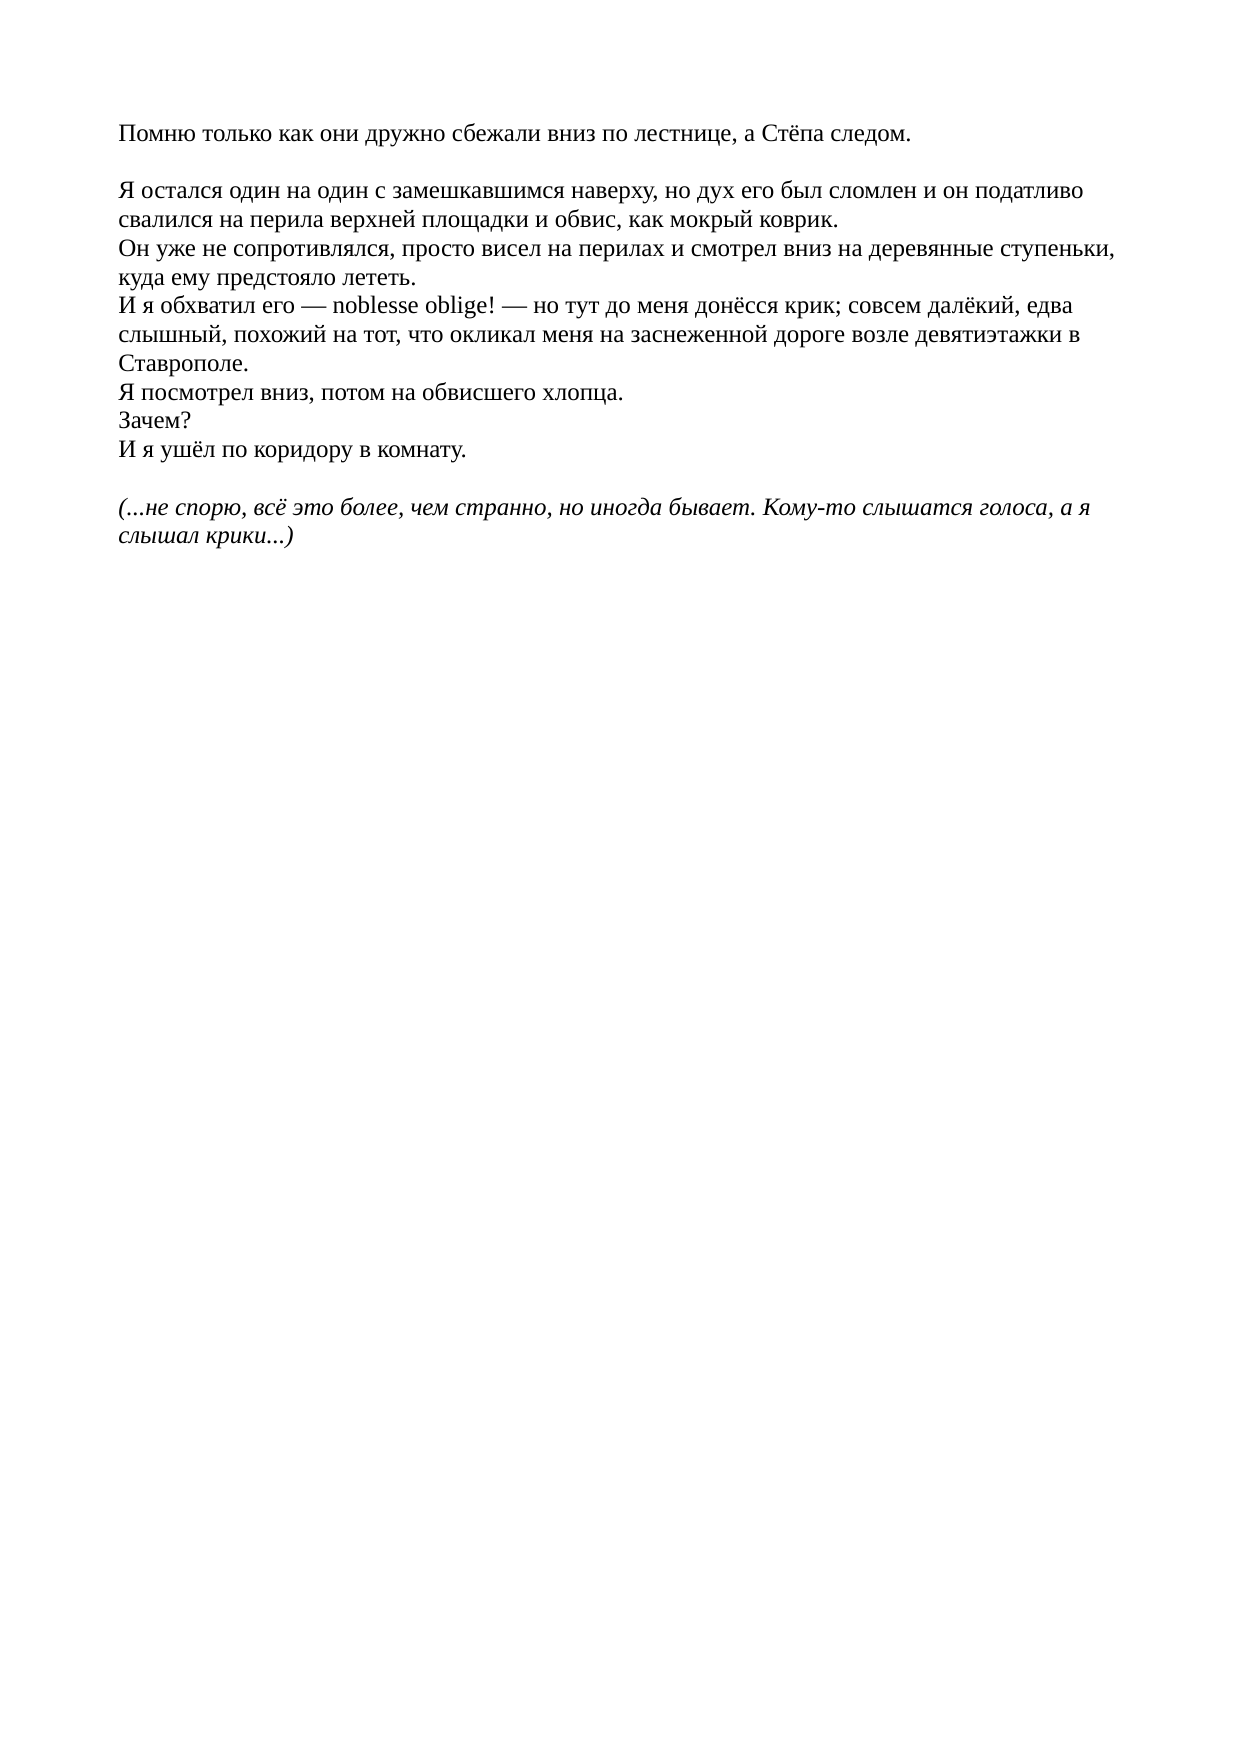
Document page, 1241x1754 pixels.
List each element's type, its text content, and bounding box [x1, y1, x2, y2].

text И я ушёл по коридору в комнату. [118, 434, 1122, 463]
text Зачем? [118, 406, 1122, 434]
text Он уже не сопротивлялся, просто висел на перилах и смотрел вниз на деревянные ступеньки, куда ему предстояло лететь. [118, 233, 1122, 291]
text И я обхватил его — noblesse oblige! — но тут до меня донёсся крик; совсем далёкий, едва слышный, похожий на тот, что окликал меня на заснеженной дороге возле девятиэтажки в Ставрополе. [118, 291, 1122, 377]
text (...не спорю, всё это более, чем странно, но иногда бывает. Кому-то слышатся голоса, а я слышал крики...) [118, 492, 1122, 549]
text Помню только как они дружно сбежали вниз по лестнице, а Стёпа следом. [118, 118, 1122, 147]
text Я посмотрел вниз, потом на обвисшего хлопца. [118, 377, 1122, 406]
text Я остался один на один с замешкавшимся наверху, но дух его был сломлен и он податливо свалился на перила верхней площадки и обвис, как мокрый коврик. [118, 176, 1122, 233]
